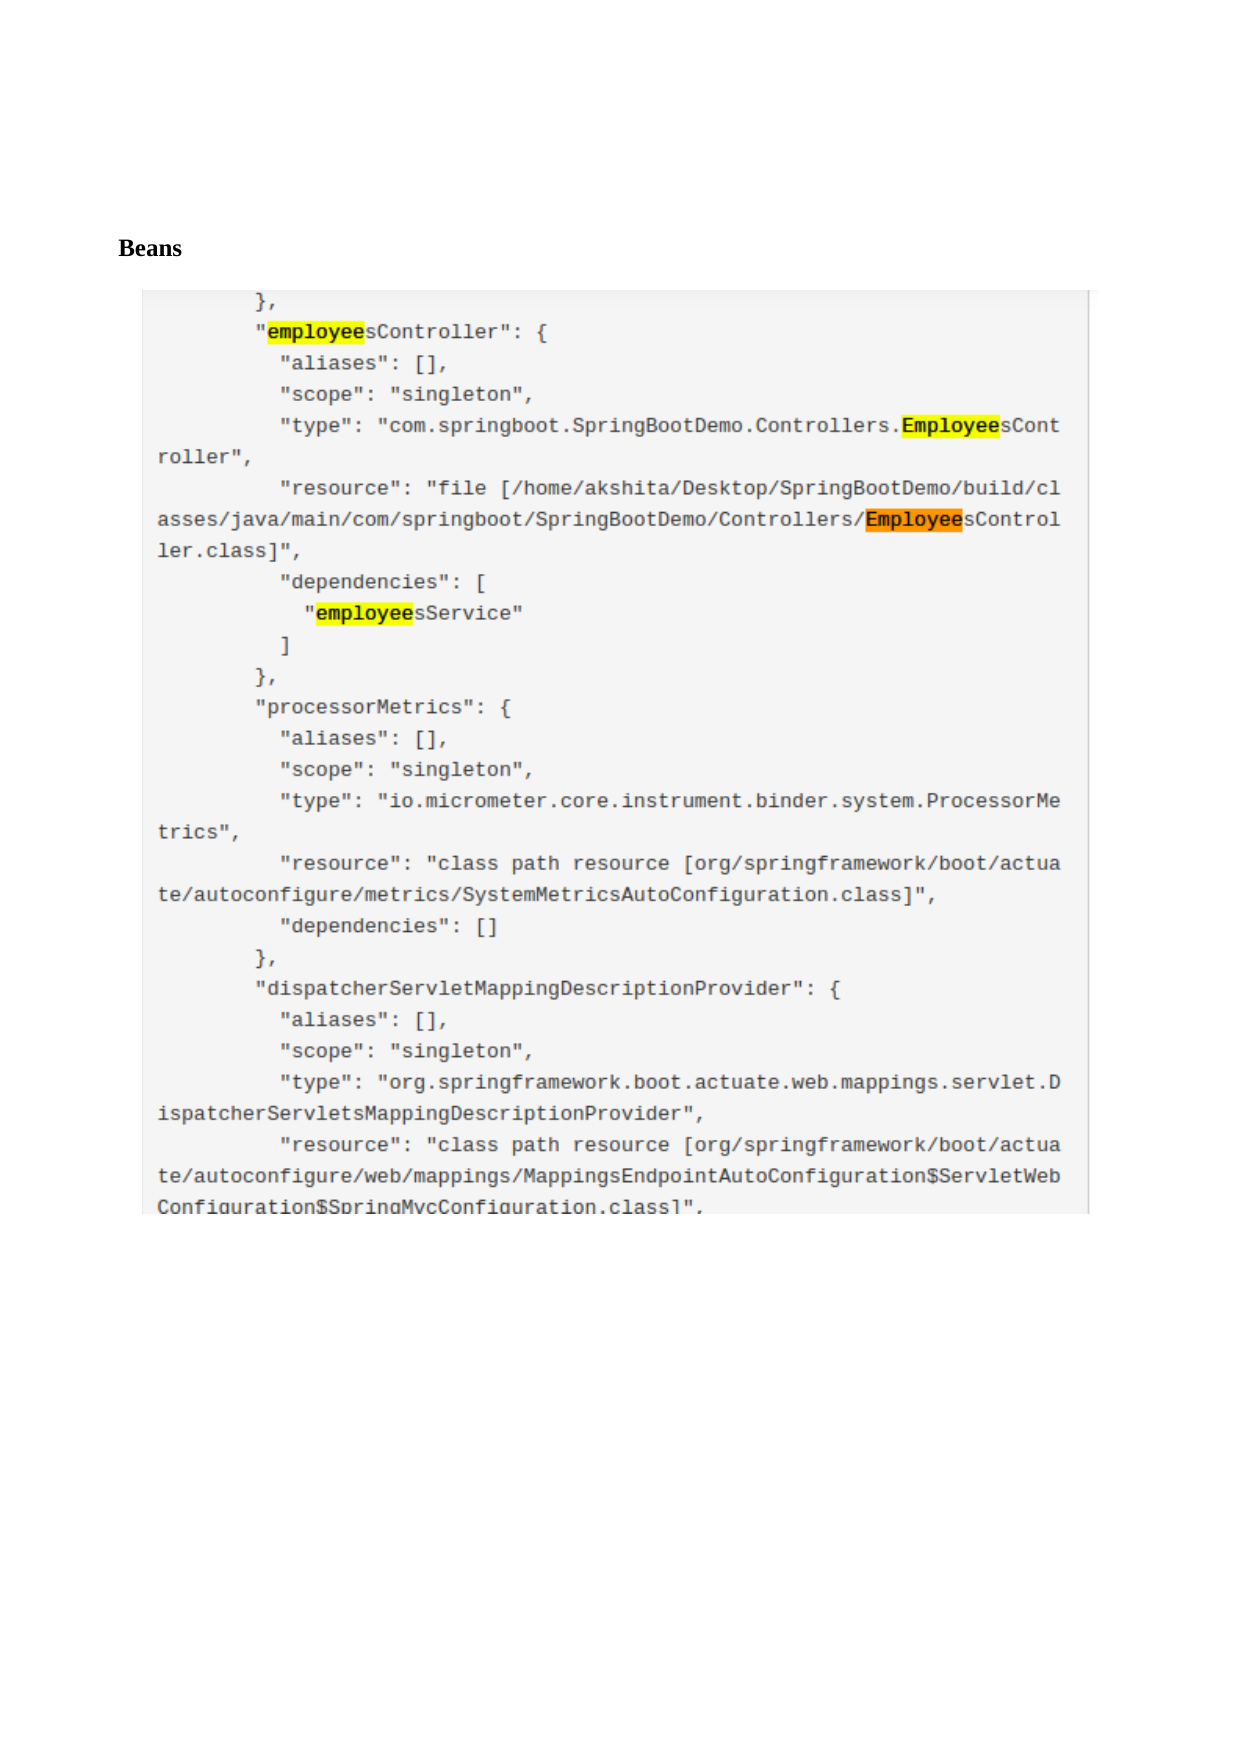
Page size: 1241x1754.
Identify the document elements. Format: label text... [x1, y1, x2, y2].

text Beans [118, 233, 1122, 262]
picture [142, 290, 1099, 1214]
